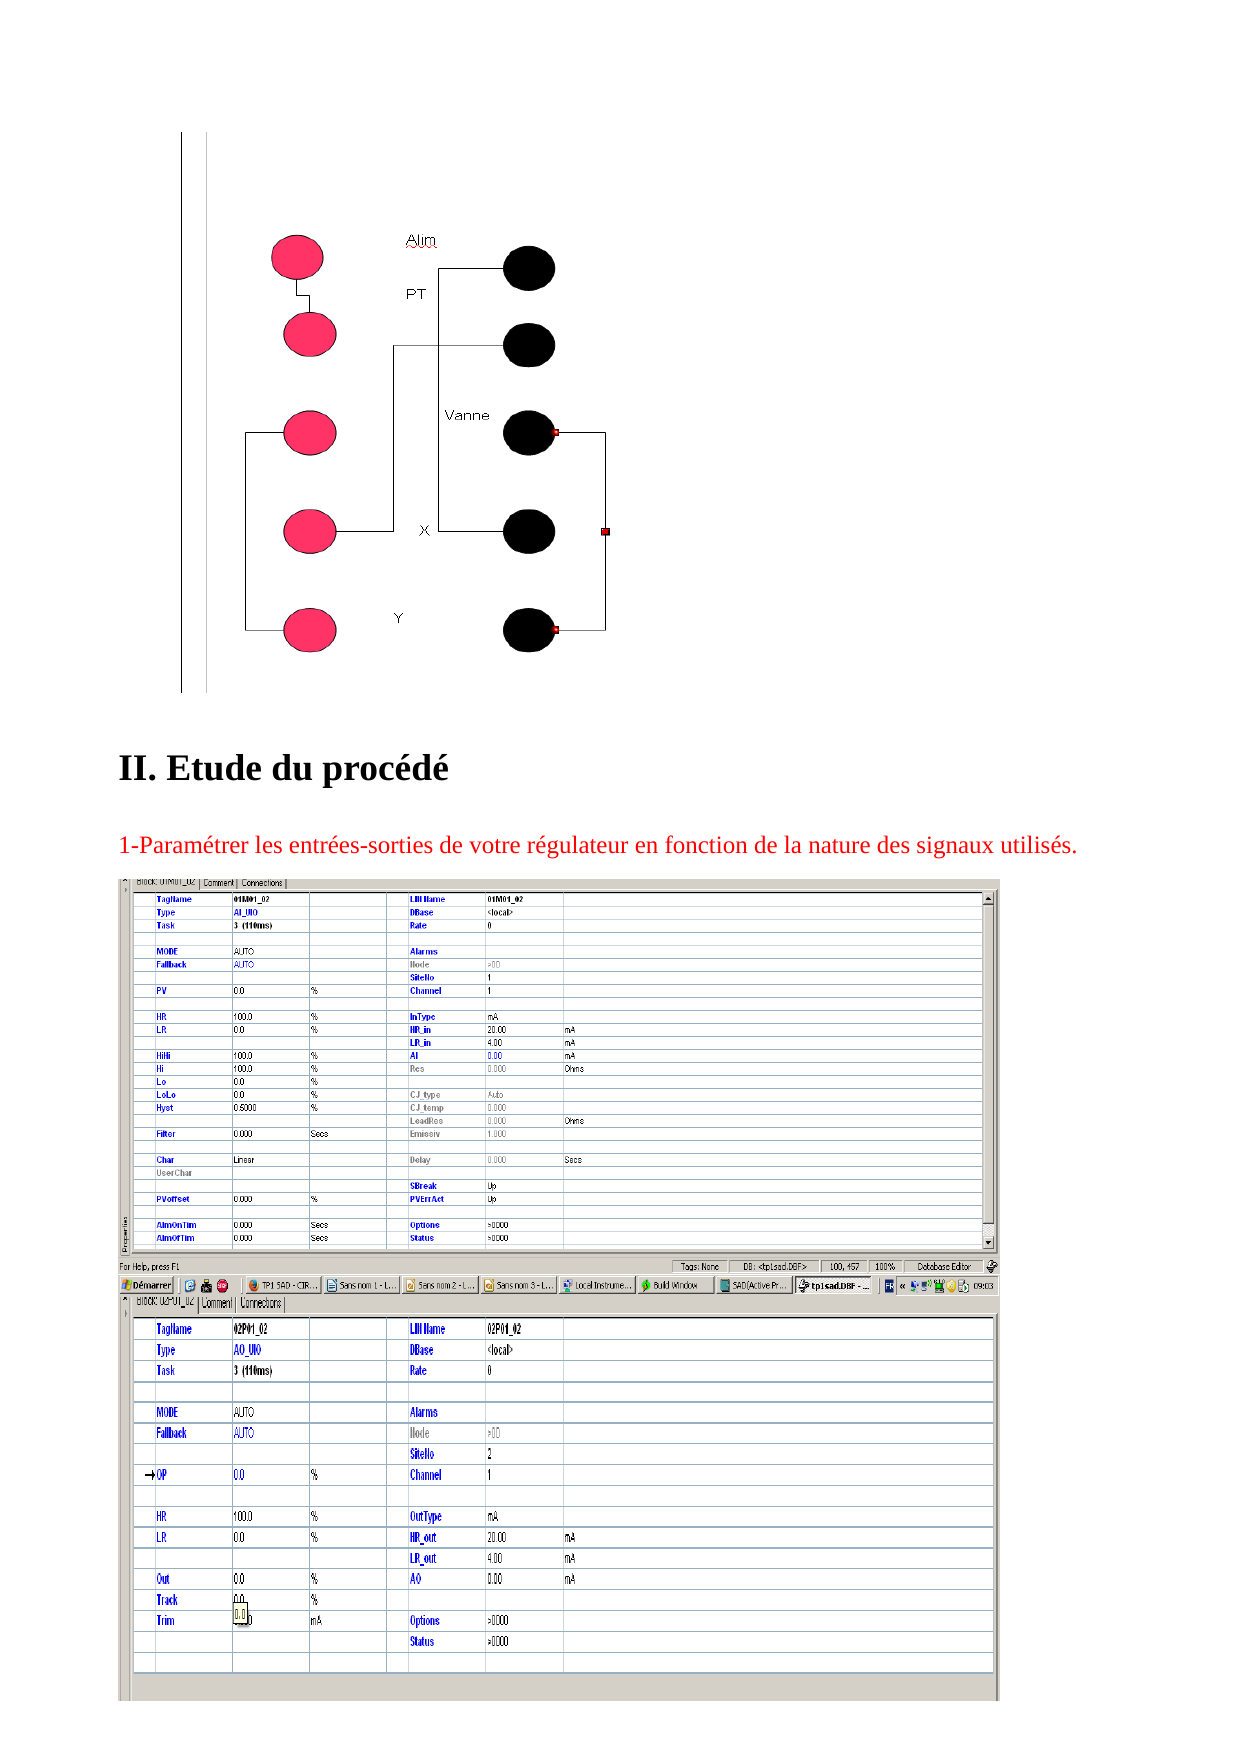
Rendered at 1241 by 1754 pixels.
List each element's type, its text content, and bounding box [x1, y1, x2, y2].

picture [118, 879, 1000, 1701]
subtitle II. Etude du procédé [118, 746, 1122, 789]
picture [161, 132, 669, 693]
text 1-Paramétrer les entrées-sorties de votre régulateur en fonction de la nature des signaux utilisés. [118, 830, 1122, 859]
